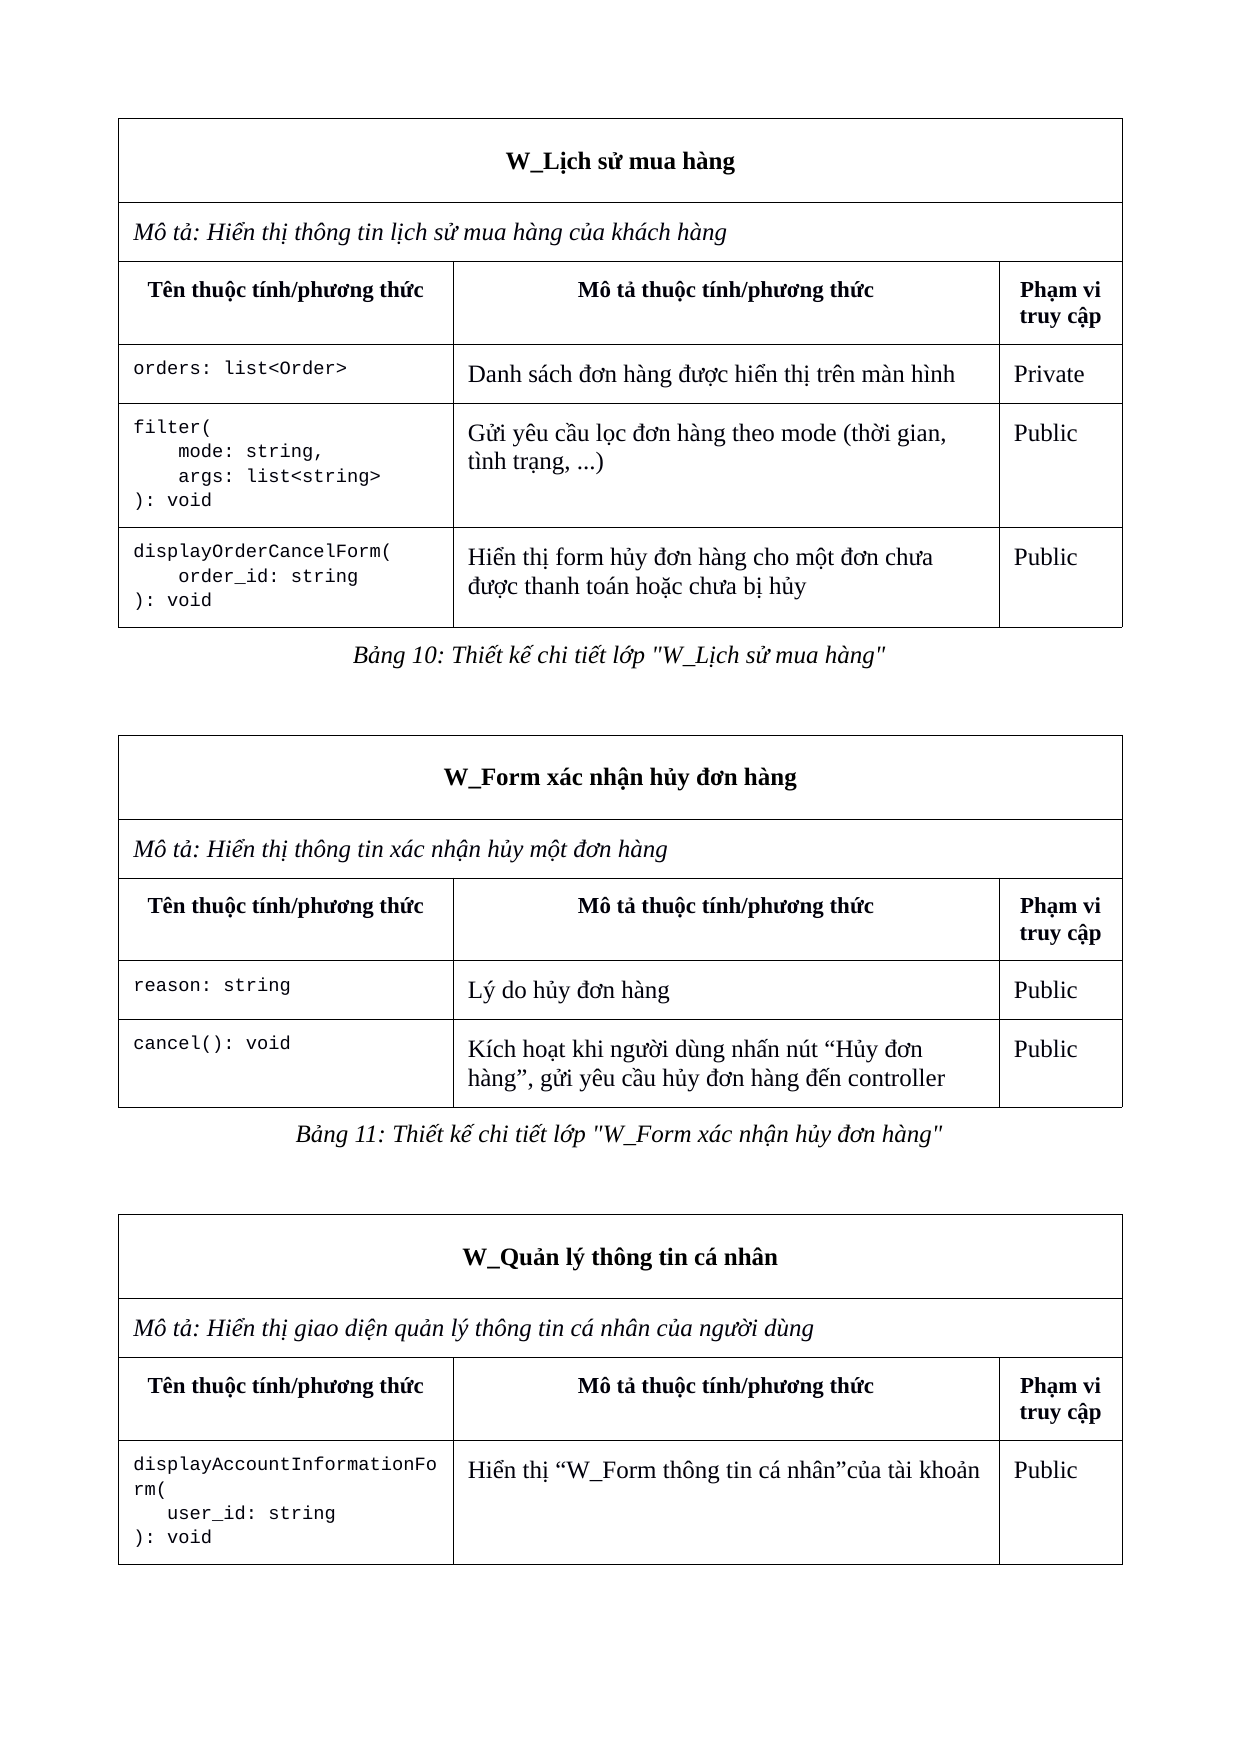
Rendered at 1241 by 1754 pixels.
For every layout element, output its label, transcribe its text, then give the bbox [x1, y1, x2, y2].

table_cell Gửi yêu cầu lọc đơn hàng theo mode (thời gian, tình trạng, ...) [454, 404, 999, 527]
table_cell Public [1000, 528, 1122, 627]
table_cell Hiển thị form hủy đơn hàng cho một đơn chưa được thanh toán hoặc chưa bị hủy [454, 528, 999, 627]
table_cell Lý do hủy đơn hàng [454, 961, 999, 1019]
table_cell reason: string [119, 961, 453, 1019]
table_header W_Quản lý thông tin cá nhân [119, 1215, 1122, 1298]
table_cell cancel(): void [119, 1020, 453, 1107]
text Bảng 11: Thiết kế chi tiết lớp "W_Form xác nhận hủy đơn hàng" [118, 1119, 1122, 1148]
table_cell displayAccountInformationForm( user_id: string ): void [119, 1441, 453, 1564]
table_cell Mô tả thuộc tính/phương thức [454, 879, 999, 960]
table_cell Phạm vi truy cập [1000, 262, 1122, 344]
table_cell Danh sách đơn hàng được hiển thị trên màn hình [454, 345, 999, 402]
table_cell Public [1000, 404, 1122, 527]
table_header W_Lịch sử mua hàng [119, 119, 1122, 202]
table_cell Phạm vi truy cập [1000, 879, 1122, 960]
table_cell Mô tả: Hiển thị giao diện quản lý thông tin cá nhân của người dùng [119, 1299, 1122, 1357]
table_cell Public [1000, 961, 1122, 1019]
table_cell Mô tả: Hiển thị thông tin xác nhận hủy một đơn hàng [119, 820, 1122, 877]
table_cell orders: list<Order> [119, 345, 453, 402]
text Bảng 10: Thiết kế chi tiết lớp "W_Lịch sử mua hàng" [118, 640, 1122, 668]
table_cell Hiển thị “W_Form thông tin cá nhân”của tài khoản [454, 1441, 999, 1564]
table_cell Tên thuộc tính/phương thức [119, 262, 453, 344]
table_cell Mô tả thuộc tính/phương thức [454, 262, 999, 344]
table_cell Public [1000, 1441, 1122, 1564]
table_cell Public [1000, 1020, 1122, 1107]
table_cell Phạm vi truy cập [1000, 1358, 1122, 1440]
table_cell filter( mode: string, args: list<string> ): void [119, 404, 453, 527]
table_cell Mô tả thuộc tính/phương thức [454, 1358, 999, 1440]
table_cell Tên thuộc tính/phương thức [119, 879, 453, 960]
table_cell Mô tả: Hiển thị thông tin lịch sử mua hàng của khách hàng [119, 203, 1122, 261]
table_cell Tên thuộc tính/phương thức [119, 1358, 453, 1440]
table_cell Private [1000, 345, 1122, 402]
table_cell Kích hoạt khi người dùng nhấn nút “Hủy đơn hàng”, gửi yêu cầu hủy đơn hàng đến controller [454, 1020, 999, 1107]
table_header W_Form xác nhận hủy đơn hàng [119, 736, 1122, 818]
table_cell displayOrderCancelForm( order_id: string ): void [119, 528, 453, 627]
